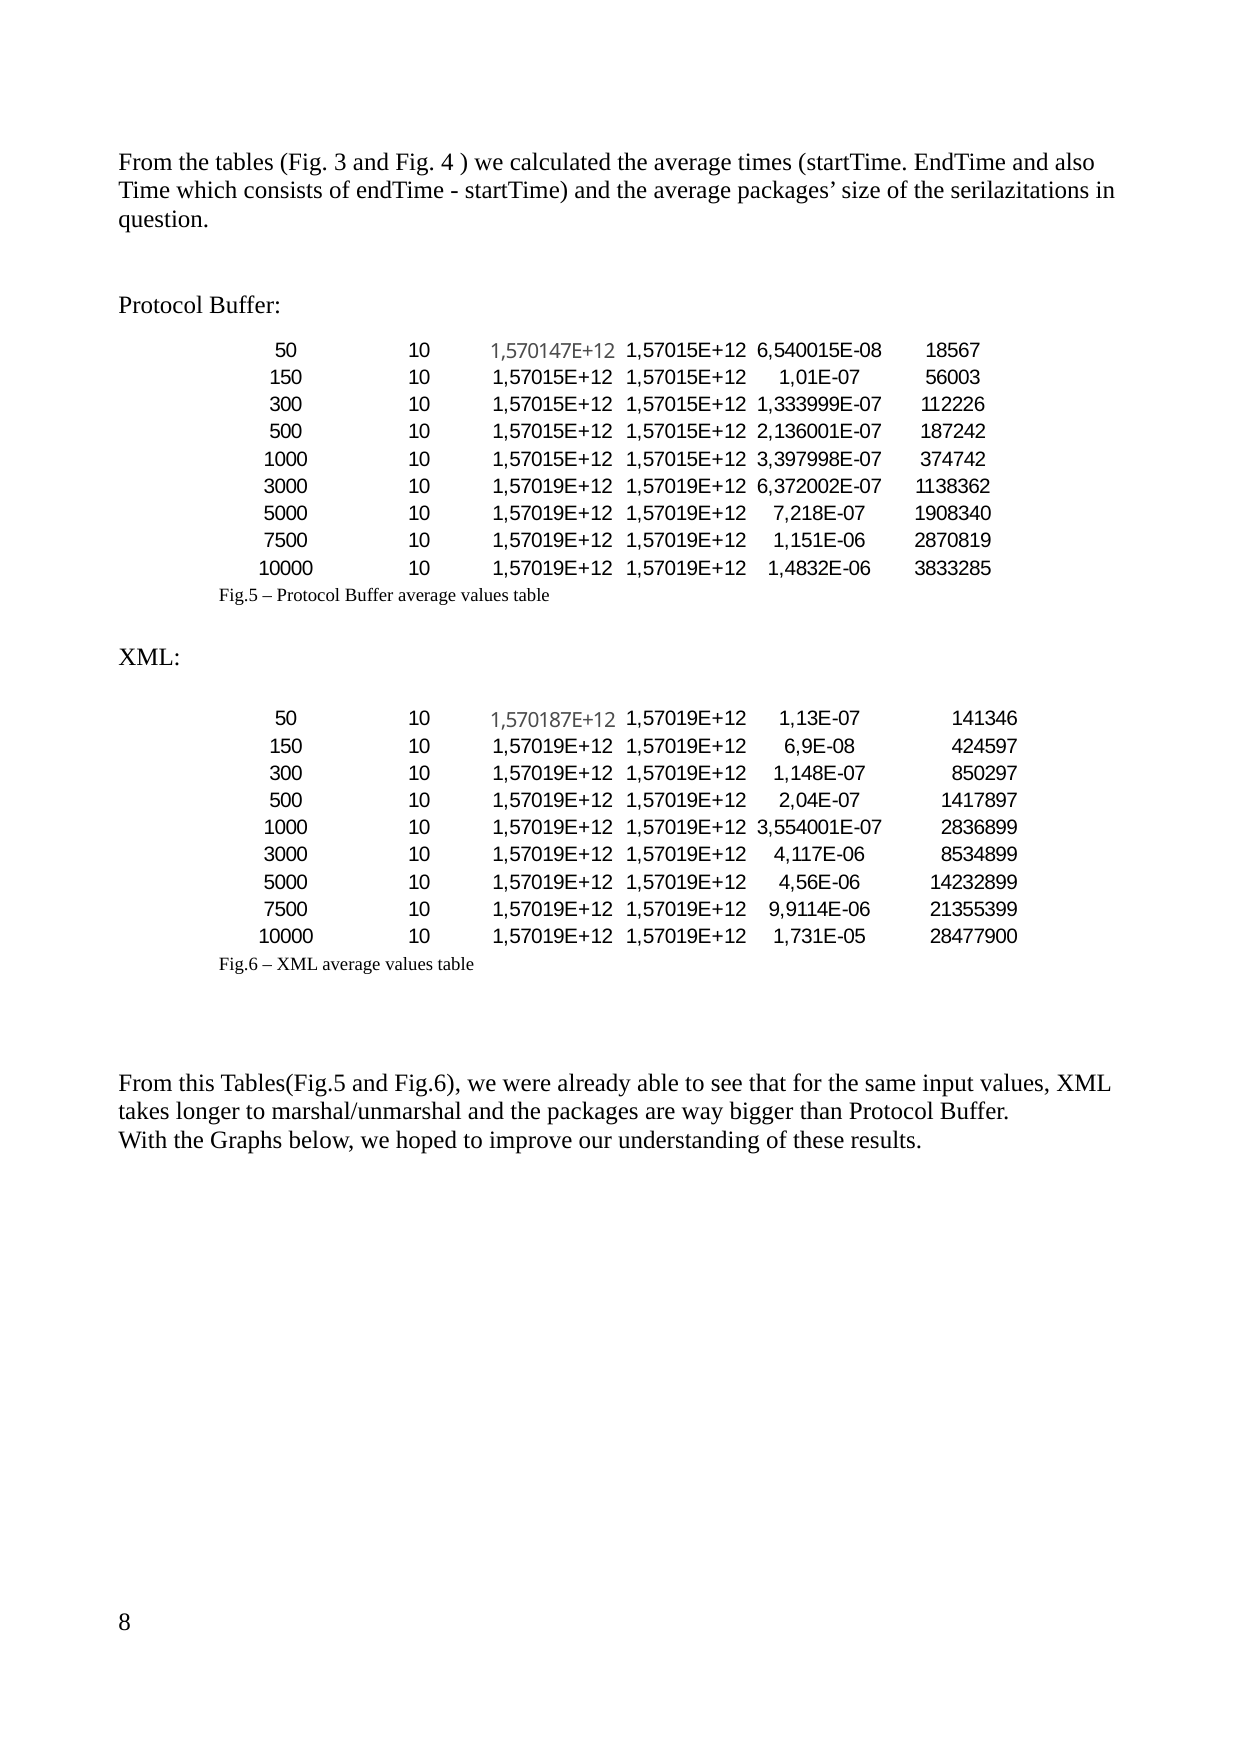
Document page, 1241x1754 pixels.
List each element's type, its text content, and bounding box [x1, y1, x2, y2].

text From this Tables(Fig.5 and Fig.6), we were already able to see that for the same input values, XML takes longer to marshal/unmarshal and the packages are way bigger than Protocol Buffer. With the Graphs below, we hoped to improve our understanding of these results. [118, 1068, 1122, 1154]
text From the tables (Fig. 3 and Fig. 4 ) we calculated the average times (startTime. EndTime and also Time which consists of endTime - startTime) and the average packages’ size of the serilazitations in question. [118, 147, 1122, 233]
text XML: [118, 642, 1122, 671]
text Protocol Buffer: [118, 291, 1122, 319]
